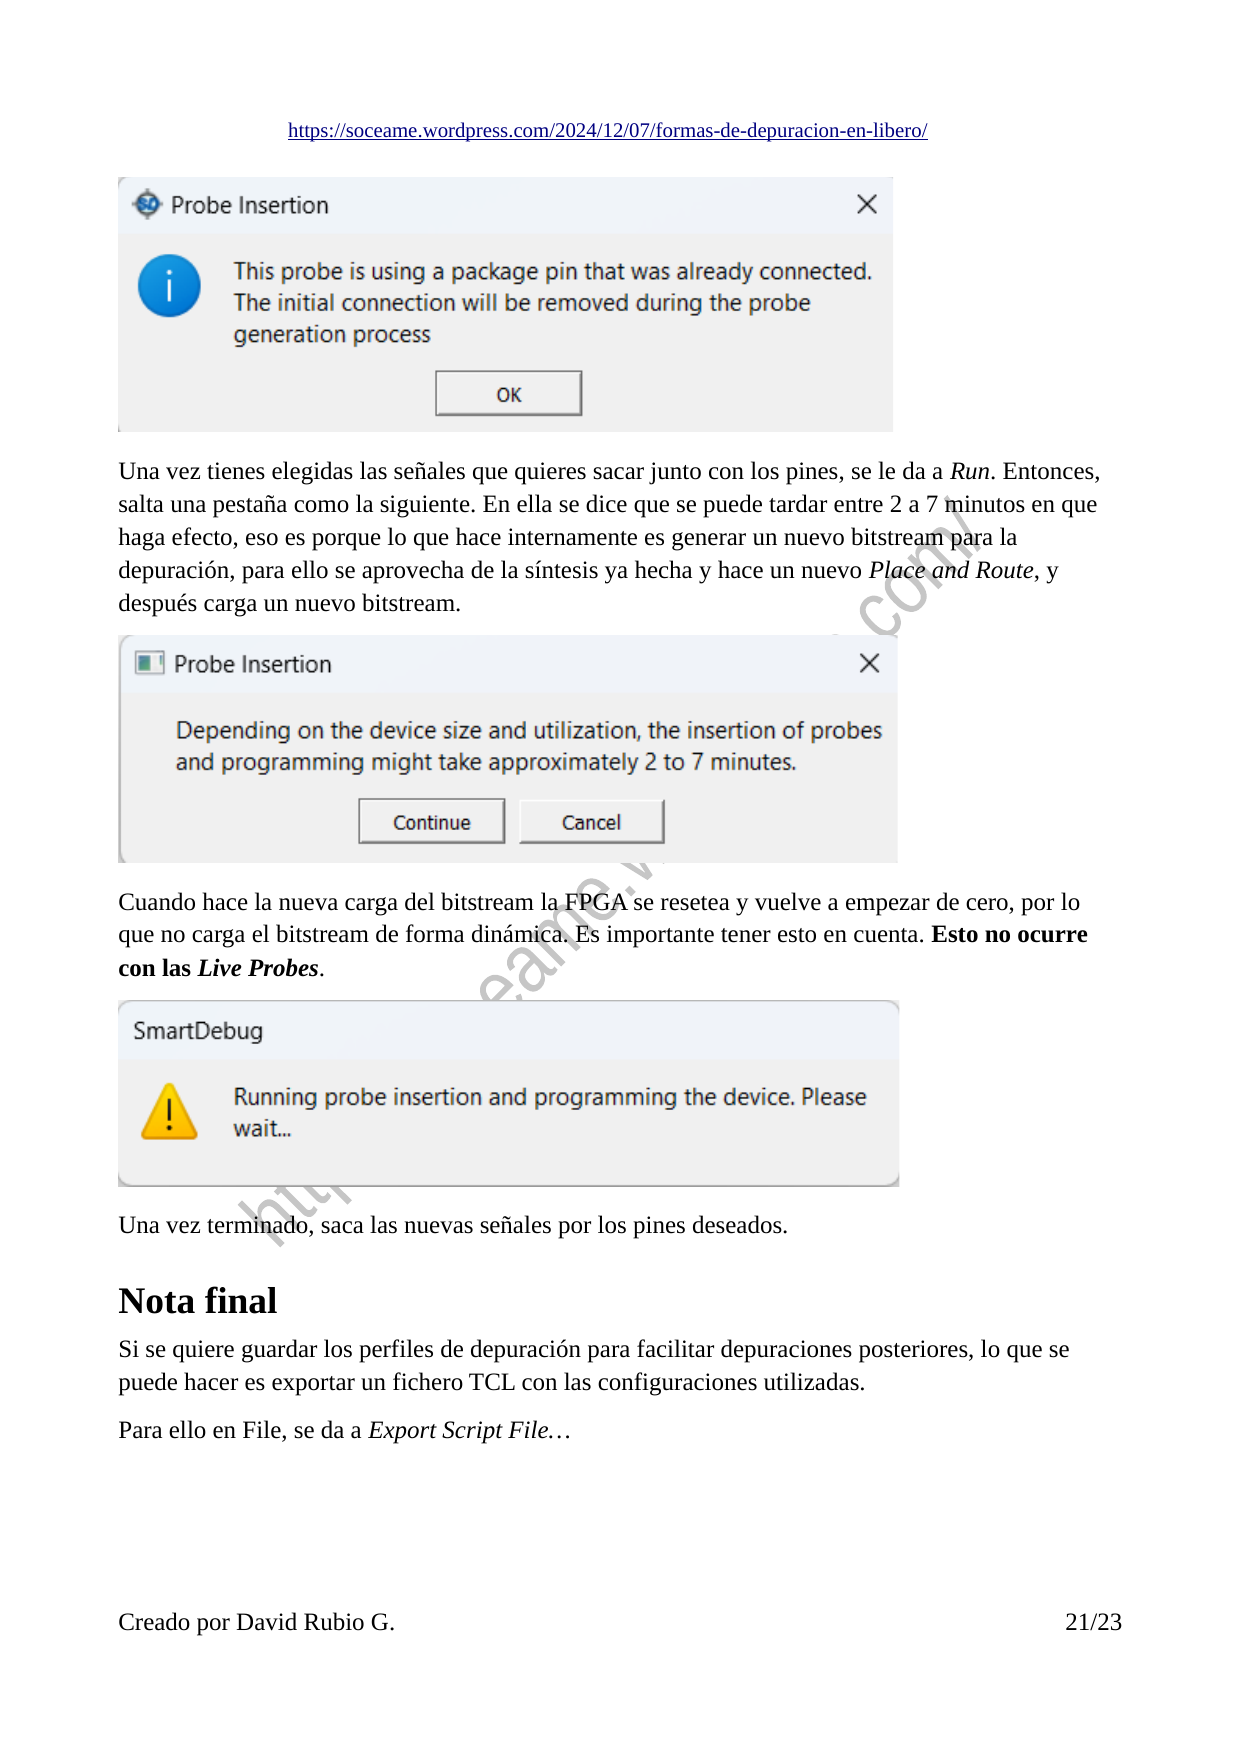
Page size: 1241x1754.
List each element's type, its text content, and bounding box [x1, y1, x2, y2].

picture [118, 177, 894, 432]
text Si se quiere guardar los perfiles de depuración para facilitar depuraciones posteriores, lo que se puede hacer es exportar un fichero TCL con las configuraciones utilizadas. [118, 1334, 1122, 1396]
text Cuando hace la nueva carga del bitstream la FPGA se resetea y vuelve a empezar de cero, por lo que no carga el bitstream de forma dinámica. Es importante tener esto en cuenta. Esto no ocurre con las Live Probes. [118, 887, 1122, 981]
picture [118, 635, 898, 863]
text Una vez terminado, saca las nuevas señales por los pines deseados. [262, 1210, 1122, 1239]
text Una vez tienes elegidas las señales que quieres sacar junto con los pines, se le da a Run. Entonces, salta una pestaña como la siguiente. En ella se dice que se puede tardar entre 2 a 7 minutos en que haga efecto, eso es porque lo que hace internamente es generar un nuevo bitstream para la depuración, para ello se aprovecha de la síntesis ya hecha y hace un nuevo Place and Route, y después carga un nuevo bitstream. [118, 456, 1122, 617]
text Para ello en File, se da a Export Script File… [118, 1415, 1122, 1444]
subtitle Nota final [118, 1279, 1122, 1322]
picture [118, 1000, 900, 1187]
text Una vez terminado, saca las nuevas señales por los pines deseados. [118, 1210, 270, 1239]
